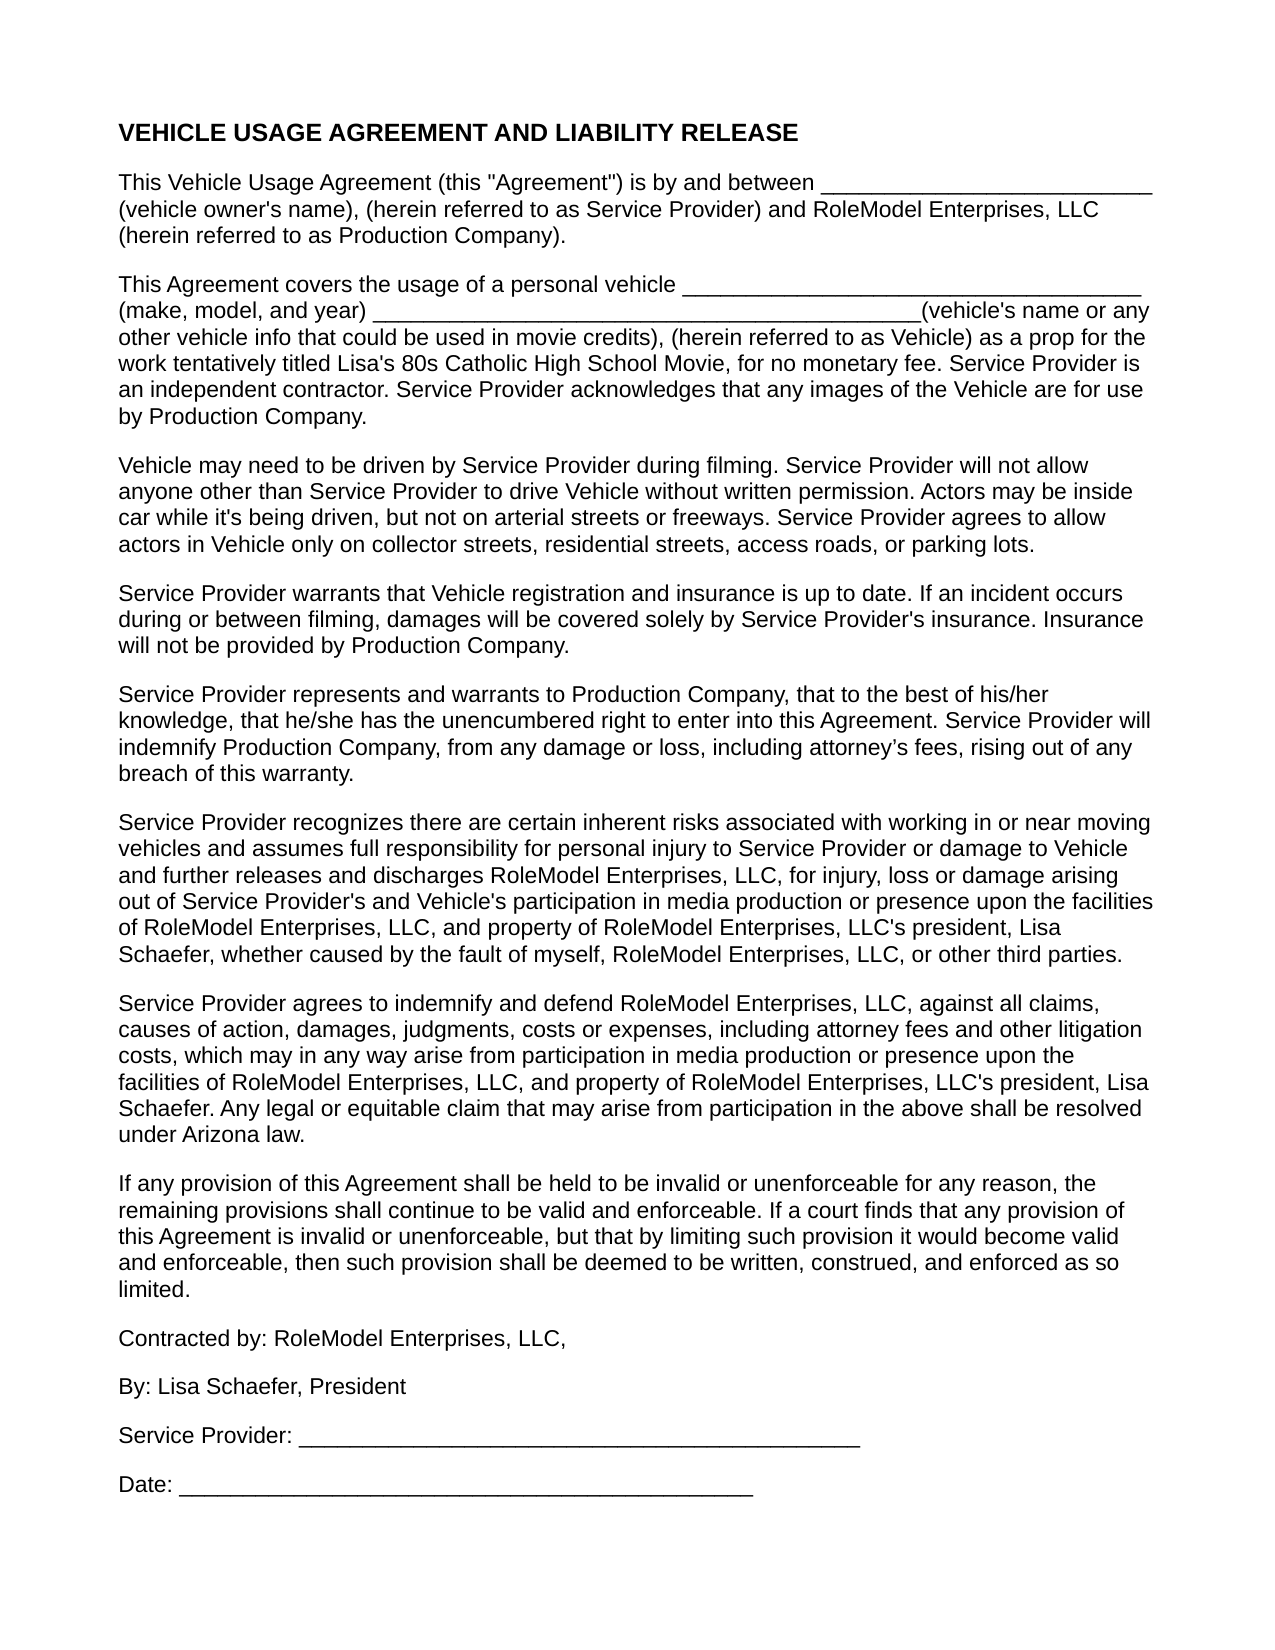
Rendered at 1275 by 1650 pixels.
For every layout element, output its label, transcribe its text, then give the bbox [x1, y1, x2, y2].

text This Vehicle Usage Agreement (this "Agreement") is by and between __________________________ (vehicle owner's name), (herein referred to as Service Provider) and RoleModel Enterprises, LLC (herein referred to as Production Company). [118, 169, 1157, 248]
text Contracted by: RoleModel Enterprises, LLC, [118, 1324, 1157, 1351]
text If any provision of this Agreement shall be held to be invalid or unenforceable for any reason, the remaining provisions shall continue to be valid and enforceable. If a court finds that any provision of this Agreement is invalid or unenforceable, but that by limiting such provision it would become valid and enforceable, then such provision shall be deemed to be written, construed, and enforced as so limited. [118, 1170, 1157, 1302]
text By: Lisa Schaefer, President [118, 1373, 1157, 1400]
text Service Provider warrants that Vehicle registration and insurance is up to date. If an incident occurs during or between filming, damages will be covered solely by Service Provider's insurance. Insurance will not be provided by Production Company. [118, 579, 1157, 658]
text This Agreement covers the usage of a personal vehicle ____________________________________ (make, model, and year) ___________________________________________(vehicle's name or any other vehicle info that could be used in movie credits), (herein referred to as Vehicle) as a prop for the work tentatively titled Lisa's 80s Catholic High School Movie, for no monetary fee. Service Provider is an independent contractor. Service Provider acknowledges that any images of the Vehicle are for use by Production Company. [118, 271, 1157, 429]
text Vehicle may need to be driven by Service Provider during filming. Service Provider will not allow anyone other than Service Provider to drive Vehicle without written permission. Actors may be inside car while it's being driven, but not on arterial streets or freeways. Service Provider agrees to allow actors in Vehicle only on collector streets, residential streets, access roads, or parking lots. [118, 452, 1157, 557]
text Service Provider represents and warrants to Production Company, that to the best of his/her knowledge, that he/she has the unencumbered right to enter into this Agreement. Service Provider will indemnify Production Company, from any damage or loss, including attorney’s fees, rising out of any breach of this warranty. [118, 681, 1157, 786]
text Service Provider recognizes there are certain inherent risks associated with working in or near moving vehicles and assumes full responsibility for personal injury to Service Provider or damage to Vehicle and further releases and discharges RoleModel Enterprises, LLC, for injury, loss or damage arising out of Service Provider's and Vehicle's participation in media production or presence upon the facilities of RoleModel Enterprises, LLC, and property of RoleModel Enterprises, LLC's president, Lisa Schaefer, whether caused by the fault of myself, RoleModel Enterprises, LLC, or other third parties. [118, 809, 1157, 967]
subtitle Service Provider: ____________________________________________ [118, 1422, 1157, 1448]
text Service Provider agrees to indemnify and defend RoleModel Enterprises, LLC, against all claims, causes of action, damages, judgments, costs or expenses, including attorney fees and other litigation costs, which may in any way arise from participation in media production or presence upon the facilities of RoleModel Enterprises, LLC, and property of RoleModel Enterprises, LLC's president, Lisa Schaefer. Any legal or equitable claim that may arise from participation in the above shall be resolved under Arizona law. [118, 989, 1157, 1148]
subtitle VEHICLE USAGE AGREEMENT AND LIABILITY RELEASE [118, 118, 1157, 147]
text Date: _____________________________________________ [118, 1471, 1157, 1497]
